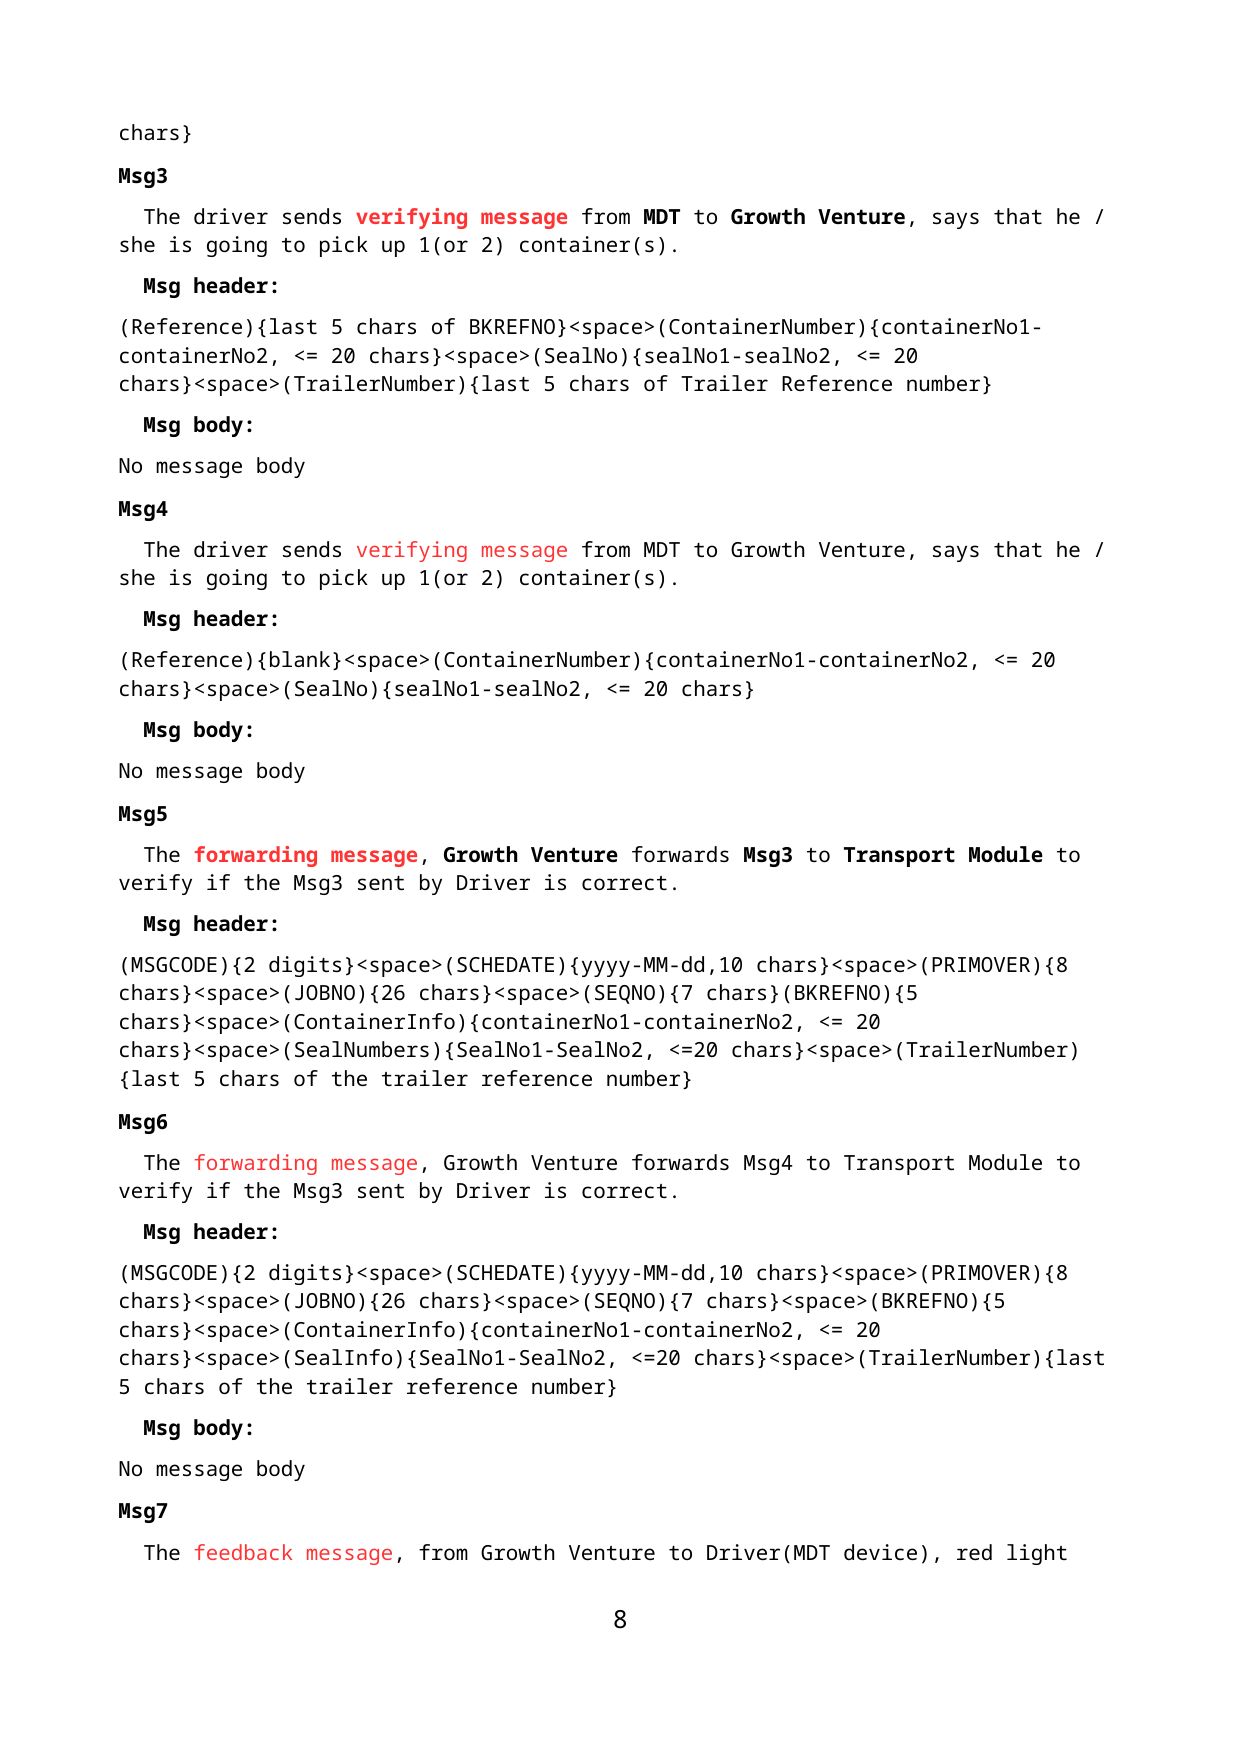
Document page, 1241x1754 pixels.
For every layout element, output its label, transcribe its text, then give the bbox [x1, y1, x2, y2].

text Msg body: [118, 410, 1122, 439]
text chars} [118, 118, 1122, 147]
text No message body [118, 756, 1122, 784]
text Msg header: [118, 271, 1122, 300]
subtitle Msg7 [118, 1497, 1122, 1525]
text (Reference){last 5 chars of BKREFNO}<space>(ContainerNumber){containerNo1-containerNo2, <= 20 chars}<space>(SealNo){sealNo1-sealNo2, <= 20 chars}<space>(TrailerNumber){last 5 chars of Trailer Reference number} [118, 312, 1122, 398]
subtitle Msg5 [118, 799, 1122, 827]
text The feedback message, from Growth Venture to Driver(MDT device), red light [118, 1538, 1122, 1566]
text The driver sends verifying message from MDT to Growth Venture, says that he / she is going to pick up 1(or 2) container(s). [118, 202, 1122, 259]
text No message body [118, 451, 1122, 479]
text Msg body: [118, 715, 1122, 743]
text (MSGCODE){2 digits}<space>(SCHEDATE){yyyy-MM-dd,10 chars}<space>(PRIMOVER){8 chars}<space>(JOBNO){26 chars}<space>(SEQNO){7 chars}(BKREFNO){5 chars}<space>(ContainerInfo){containerNo1-containerNo2, <= 20 chars}<space>(SealNumbers){SealNo1-SealNo2, <=20 chars}<space>(TrailerNumber){last 5 chars of the trailer reference number} [118, 950, 1122, 1092]
subtitle Msg3 [118, 161, 1122, 189]
text Msg header: [118, 604, 1122, 633]
text (Reference){blank}<space>(ContainerNumber){containerNo1-containerNo2, <= 20 chars}<space>(SealNo){sealNo1-sealNo2, <= 20 chars} [118, 645, 1122, 702]
subtitle Msg4 [118, 494, 1122, 523]
text (MSGCODE){2 digits}<space>(SCHEDATE){yyyy-MM-dd,10 chars}<space>(PRIMOVER){8 chars}<space>(JOBNO){26 chars}<space>(SEQNO){7 chars}<space>(BKREFNO){5 chars}<space>(ContainerInfo){containerNo1-containerNo2, <= 20 chars}<space>(SealInfo){SealNo1-SealNo2, <=20 chars}<space>(TrailerNumber){last 5 chars of the trailer reference number} [118, 1258, 1122, 1400]
text Msg header: [118, 909, 1122, 937]
text The forwarding message, Growth Venture forwards Msg3 to Transport Module to verify if the Msg3 sent by Driver is correct. [118, 840, 1122, 897]
text Msg header: [118, 1217, 1122, 1246]
text The forwarding message, Growth Venture forwards Msg4 to Transport Module to verify if the Msg3 sent by Driver is correct. [118, 1148, 1122, 1204]
text Msg body: [118, 1413, 1122, 1441]
subtitle Msg6 [118, 1107, 1122, 1135]
text No message body [118, 1454, 1122, 1482]
text The driver sends verifying message from MDT to Growth Venture, says that he / she is going to pick up 1(or 2) container(s). [118, 535, 1122, 592]
